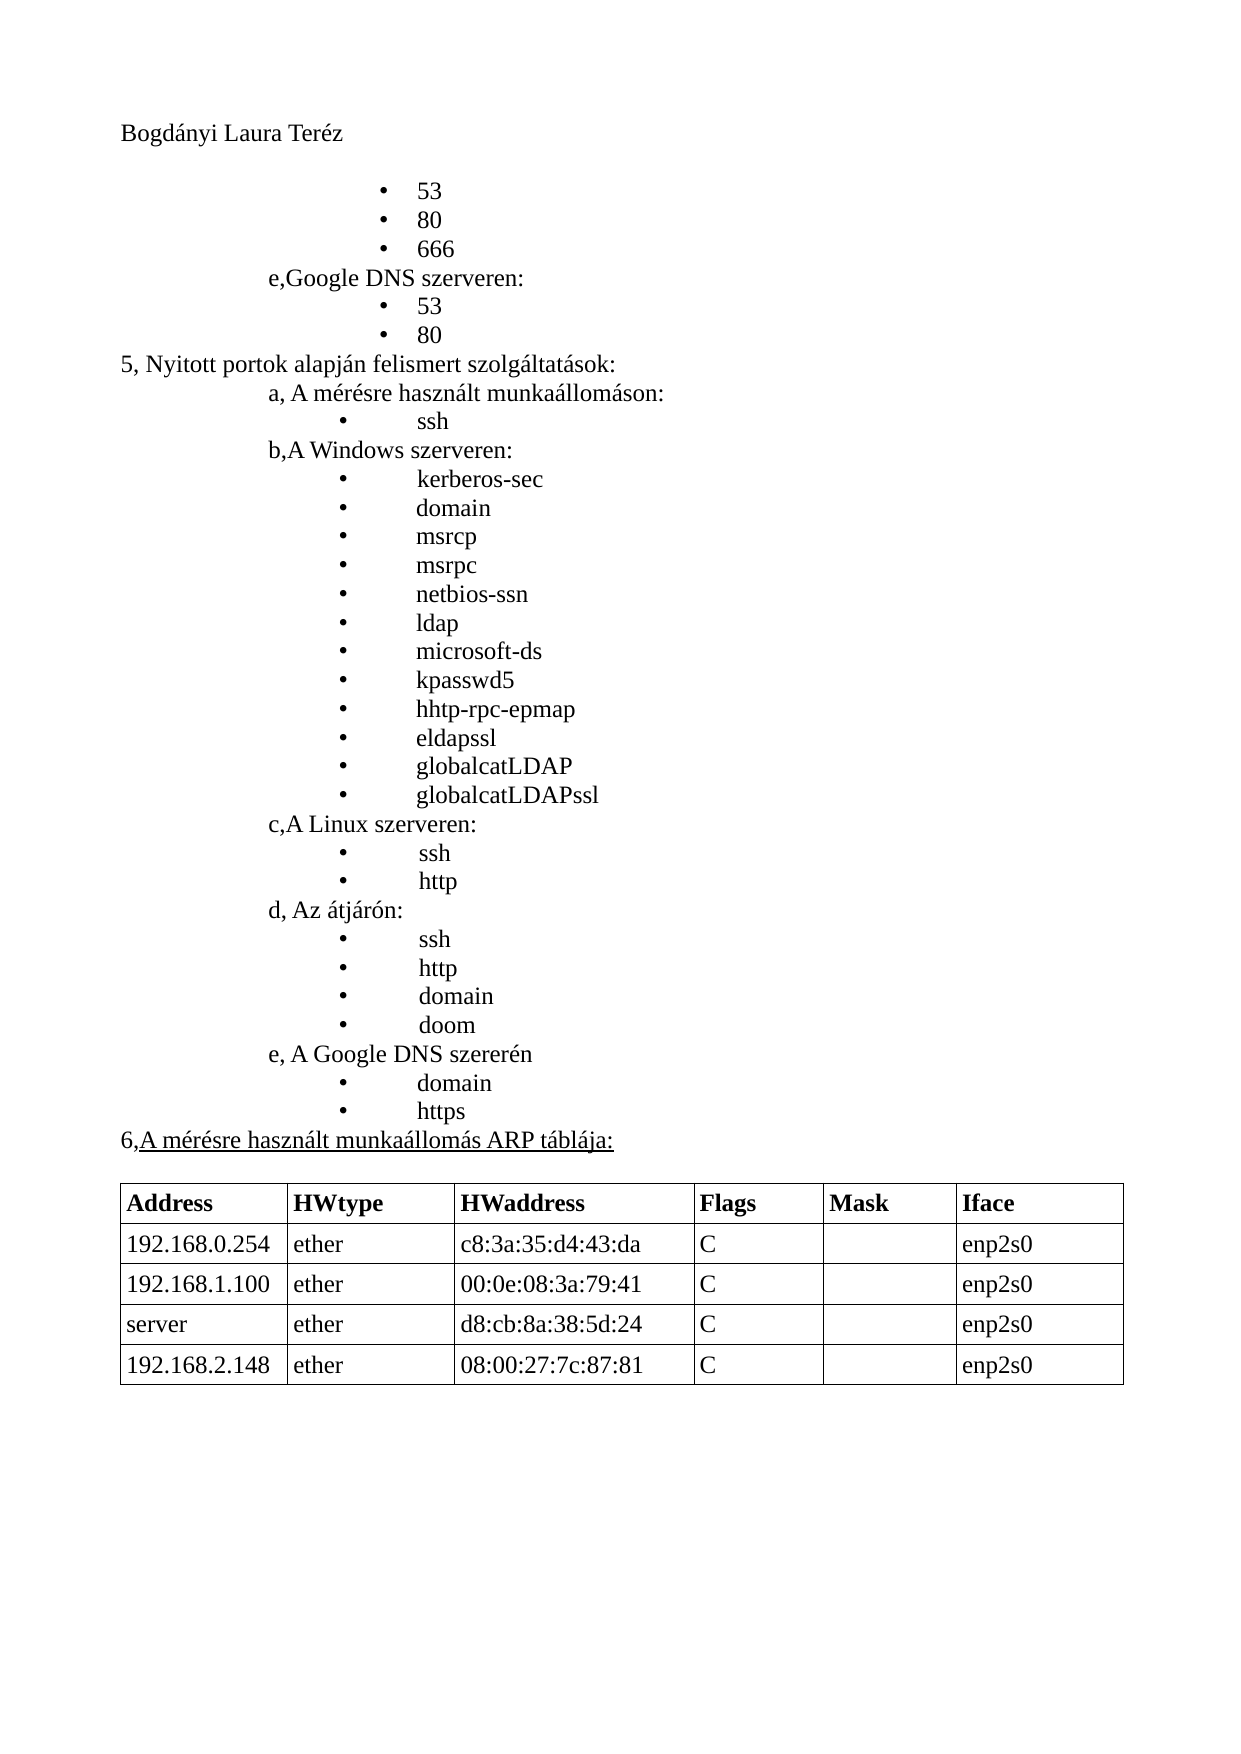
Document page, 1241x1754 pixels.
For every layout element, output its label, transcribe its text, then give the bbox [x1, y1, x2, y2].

table_cell ether [288, 1305, 454, 1344]
table_cell [824, 1264, 956, 1303]
table_cell 08:00:27:7c:87:81 [455, 1345, 694, 1384]
table_header HWaddress [455, 1184, 694, 1223]
text 5, Nyitott portok alapján felismert szolgáltatások: [120, 349, 1123, 378]
table_cell ether [288, 1345, 454, 1384]
list microsoft-ds [120, 636, 1123, 665]
table_cell enp2s0 [957, 1345, 1123, 1384]
table_header HWtype [288, 1184, 454, 1223]
table_cell 192.168.1.100 [121, 1264, 287, 1303]
table_cell 00:0e:08:3a:79:41 [455, 1264, 694, 1303]
table_header Iface [957, 1184, 1123, 1223]
table_cell c8:3a:35:d4:43:da [455, 1224, 694, 1263]
list doom [197, 1010, 1123, 1039]
list netbios-ssn [120, 579, 1123, 608]
table_cell ether [288, 1224, 454, 1263]
list domain [339, 1068, 1123, 1096]
list ssh [197, 838, 1123, 866]
table_cell C [695, 1264, 823, 1303]
table_cell d8:cb:8a:38:5d:24 [455, 1305, 694, 1344]
list domain [197, 981, 1123, 1010]
list globalcatLDAP [120, 751, 1123, 780]
list http [197, 866, 1123, 895]
table_header Mask [824, 1184, 956, 1223]
table_cell server [121, 1305, 287, 1344]
list eldapssl [120, 723, 1123, 751]
list kerberos-sec [339, 464, 1123, 493]
list 80 [379, 320, 1123, 349]
list https [339, 1096, 1123, 1125]
list kpasswd5 [120, 665, 1123, 694]
table_cell C [695, 1224, 823, 1263]
table_cell ether [288, 1264, 454, 1303]
text d, Az átjárón: [120, 895, 1123, 924]
list 666 [379, 234, 1123, 263]
table_cell enp2s0 [957, 1224, 1123, 1263]
list ssh [197, 924, 1123, 953]
table_cell enp2s0 [957, 1264, 1123, 1303]
list hhtp-rpc-epmap [120, 694, 1123, 723]
table_cell enp2s0 [957, 1305, 1123, 1344]
table_cell [824, 1305, 956, 1344]
list http [197, 953, 1123, 981]
list 53 [379, 291, 1123, 320]
table_cell 192.168.0.254 [121, 1224, 287, 1263]
list msrpc [120, 550, 1123, 579]
list msrcp [120, 521, 1123, 550]
table_cell 192.168.2.148 [121, 1345, 287, 1384]
table_cell C [695, 1305, 823, 1344]
list 80 [379, 205, 1123, 234]
text a, A mérésre használt munkaállomáson: [120, 378, 1123, 406]
table_cell C [695, 1345, 823, 1384]
text 6,A mérésre használt munkaállomás ARP táblája: [120, 1125, 1123, 1154]
text e,Google DNS szerveren: [120, 263, 1123, 291]
text e, A Google DNS szererén [120, 1039, 1123, 1068]
list domain [120, 493, 1123, 521]
list ldap [120, 608, 1123, 636]
table_cell [824, 1345, 956, 1384]
list globalcatLDAPssl [120, 780, 1123, 809]
text b,A Windows szerveren: [120, 435, 1123, 464]
table_cell [824, 1224, 956, 1263]
list 53 [379, 176, 1123, 205]
list ssh [339, 406, 1123, 435]
text c,A Linux szerveren: [120, 809, 1123, 838]
table_header Address [121, 1184, 287, 1223]
table_header Flags [695, 1184, 823, 1223]
